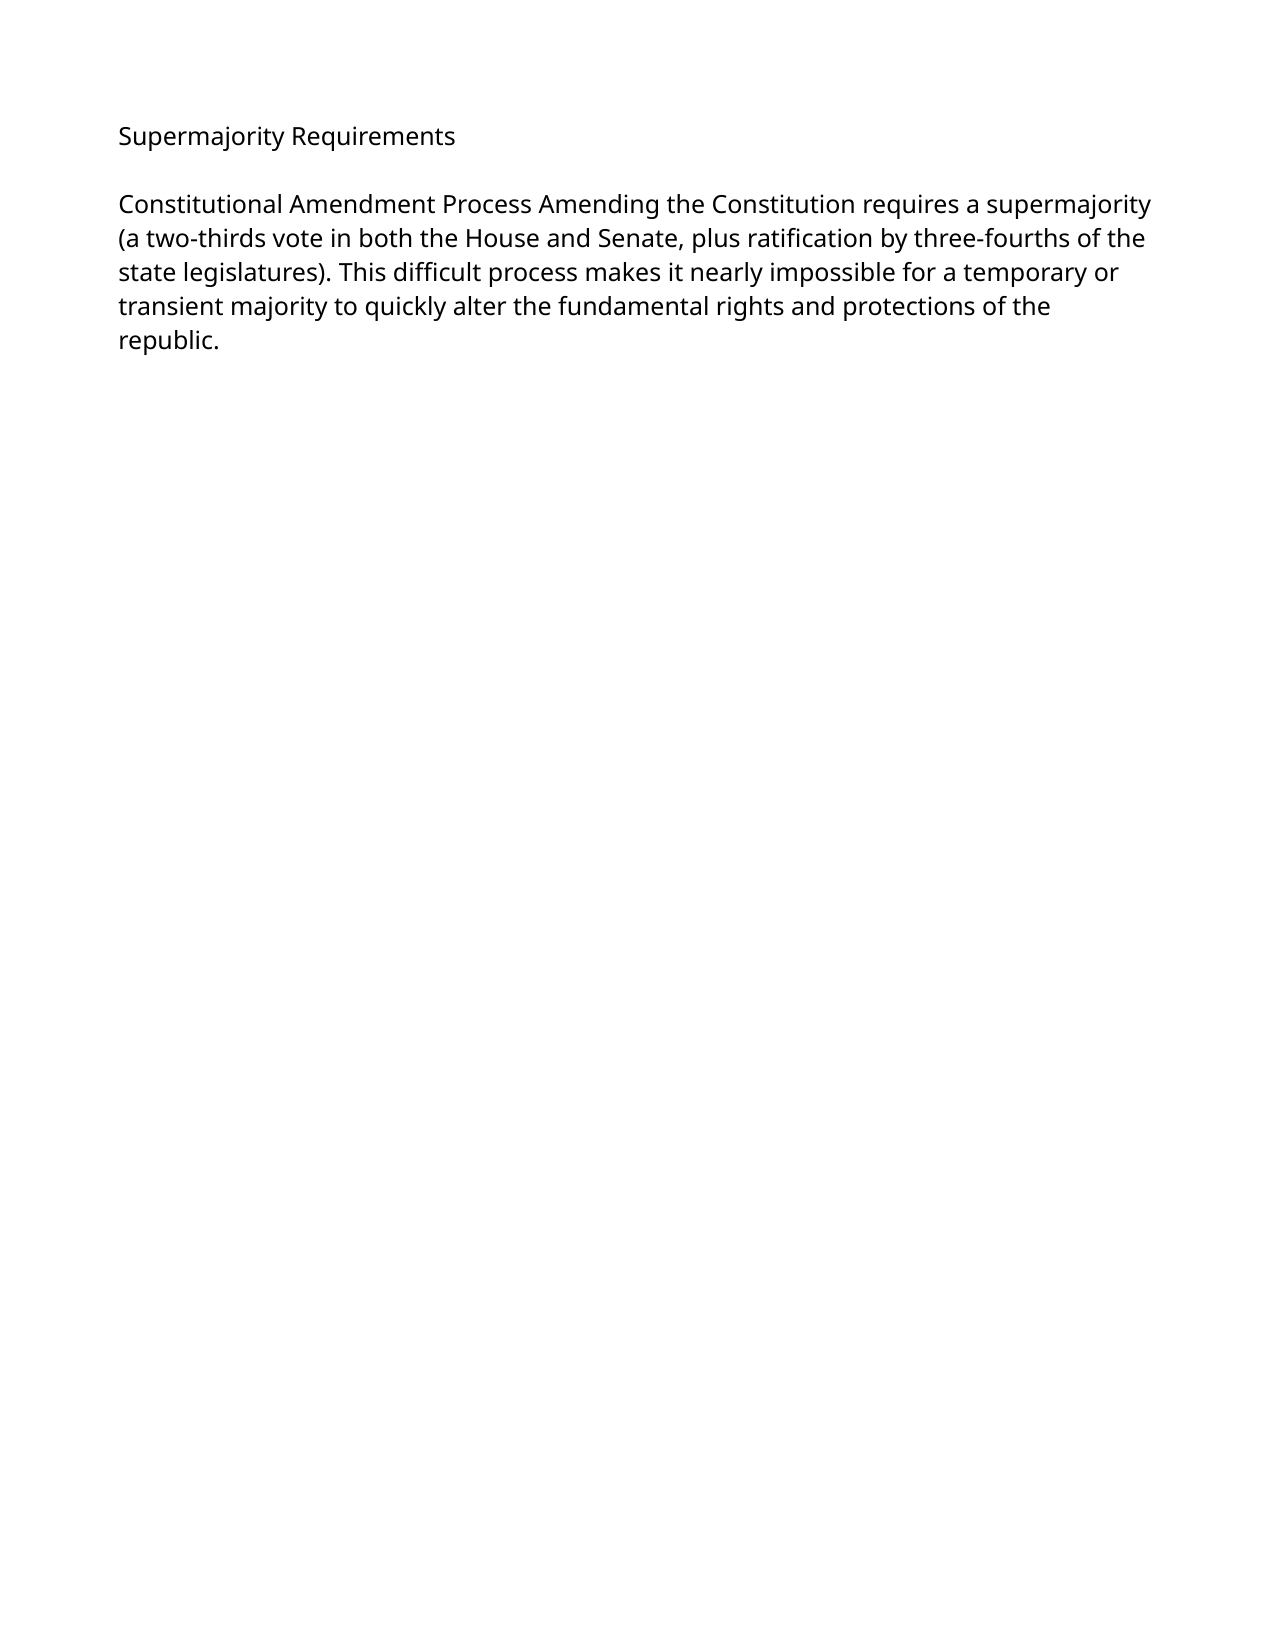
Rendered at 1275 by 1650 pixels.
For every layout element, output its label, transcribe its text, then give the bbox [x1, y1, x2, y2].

text Constitutional Amendment Process Amending the Constitution requires a supermajority (a two-thirds vote in both the House and Senate, plus ratification by three-fourths of the state legislatures). This difficult process makes it nearly impossible for a temporary or transient majority to quickly alter the fundamental rights and protections of the republic. [118, 186, 1157, 357]
text Supermajority Requirements [118, 118, 1157, 152]
